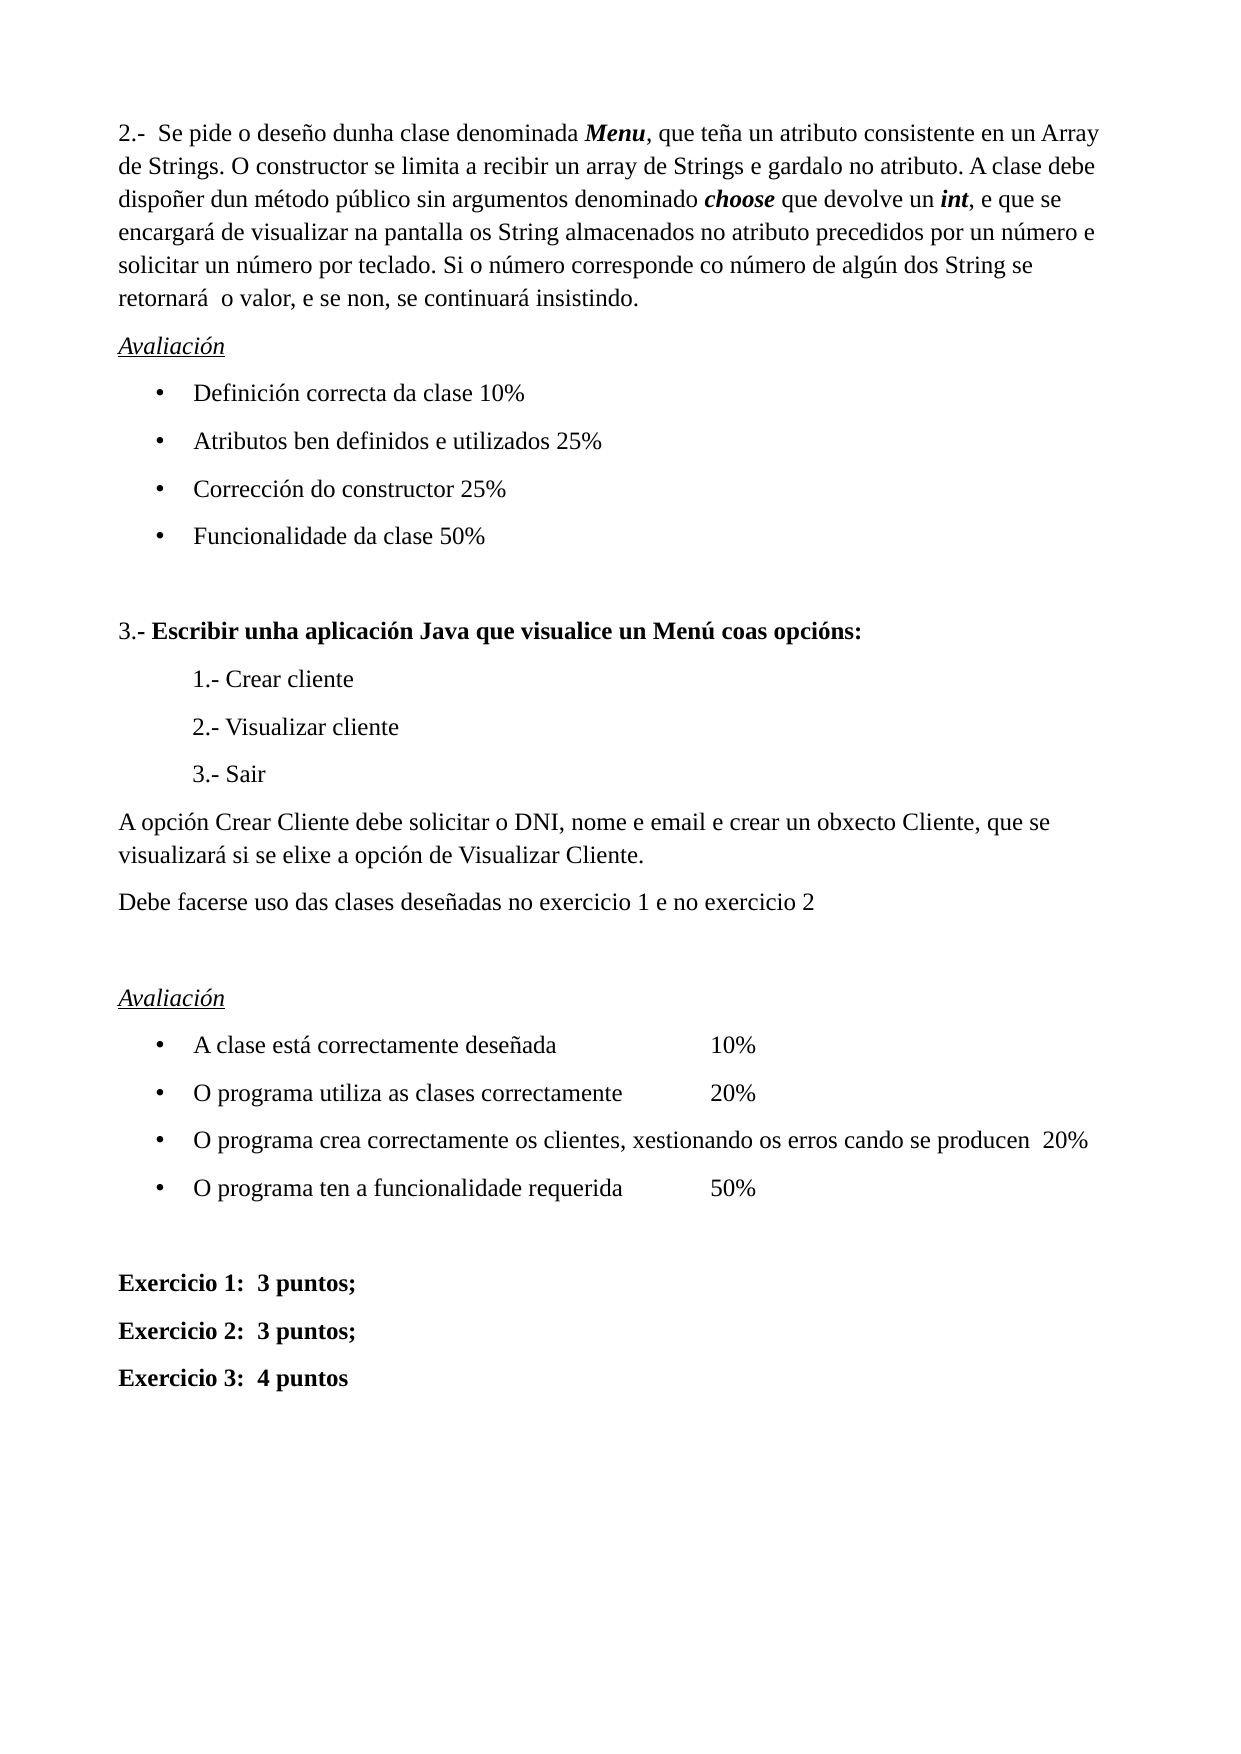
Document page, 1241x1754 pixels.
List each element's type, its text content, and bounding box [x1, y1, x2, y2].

text 3.- Escribir unha aplicación Java que visualice un Menú coas opcións: [118, 616, 1122, 645]
list O programa ten a funcionalidade requerida 50% [156, 1173, 1122, 1202]
text A opción Crear Cliente debe solicitar o DNI, nome e email e crear un obxecto Cliente, que se visualizará si se elixe a opción de Visualizar Cliente. [118, 807, 1122, 869]
text 1.- Crear cliente [118, 664, 1122, 693]
text Debe facerse uso das clases deseñadas no exercicio 1 e no exercicio 2 [118, 887, 1122, 916]
list Corrección do constructor 25% [156, 474, 1122, 502]
text Avaliación [118, 331, 1122, 359]
text Exercicio 2: 3 puntos; [118, 1316, 1122, 1345]
list Atributos ben definidos e utilizados 25% [156, 426, 1122, 455]
text Exercicio 3: 4 puntos [118, 1363, 1122, 1392]
list A clase está correctamente deseñada 10% [156, 1030, 1122, 1059]
list Definición correcta da clase 10% [156, 378, 1122, 407]
text Exercicio 1: 3 puntos; [118, 1268, 1122, 1297]
list O programa crea correctamente os clientes, xestionando os erros cando se producen 20% [156, 1126, 1122, 1154]
text 2.- Visualizar cliente [118, 712, 1122, 740]
list O programa utiliza as clases correctamente 20% [156, 1078, 1122, 1107]
text 2.- Se pide o deseño dunha clase denominada Menu, que teña un atributo consistente en un Array de Strings. O constructor se limita a recibir un array de Strings e gardalo no atributo. A clase debe dispoñer dun método público sin argumentos denominado choose que devolve un int, e que se encargará de visualizar na pantalla os String almacenados no atributo precedidos por un número e solicitar un número por teclado. Si o número corresponde co número de algún dos String se retornará o valor, e se non, se continuará insistindo. [118, 118, 1122, 312]
text 3.- Sair [118, 759, 1122, 788]
list Funcionalidade da clase 50% [156, 521, 1122, 550]
text Avaliación [118, 983, 1122, 1011]
